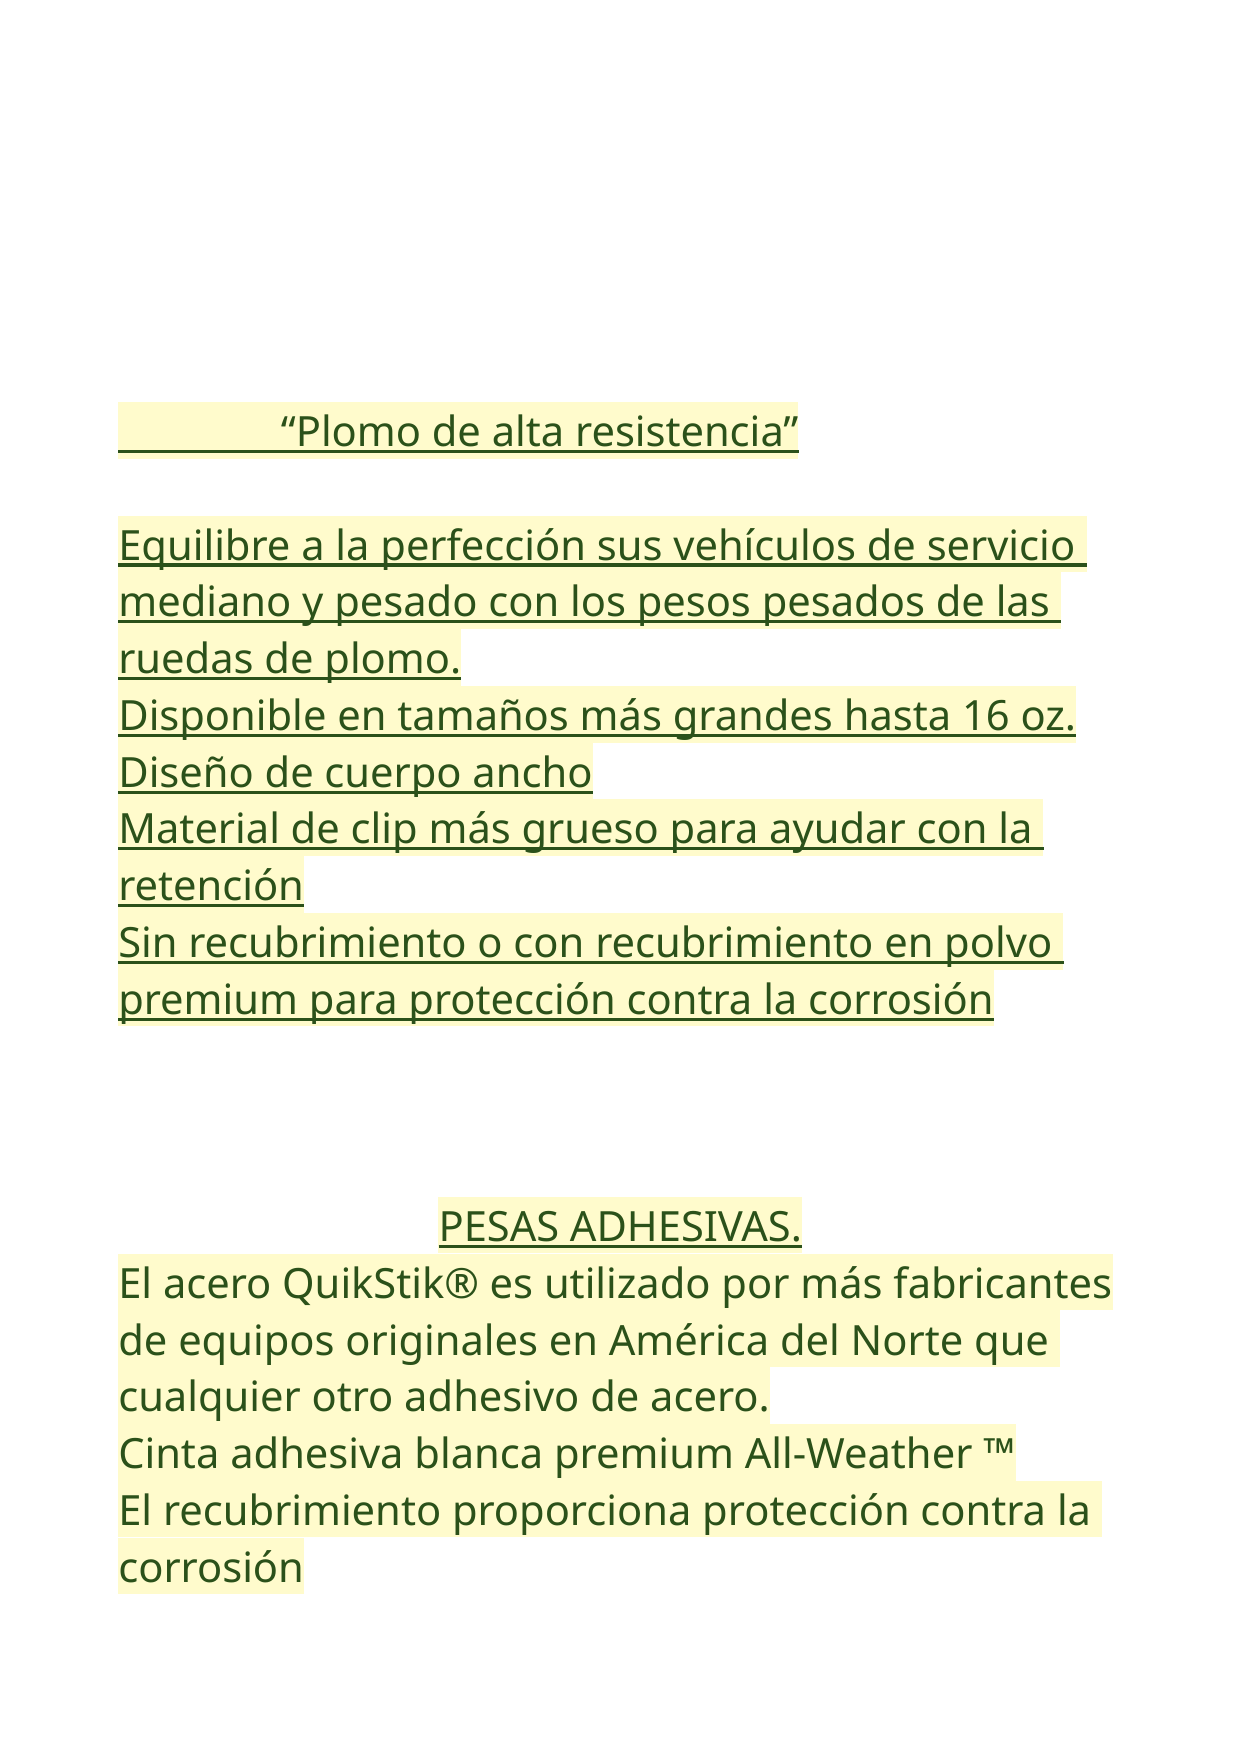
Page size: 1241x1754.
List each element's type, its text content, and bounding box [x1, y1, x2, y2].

text Equilibre a la perfección sus vehículos de servicio mediano y pesado con los pesos pesados de las ruedas de plomo. Disponible en tamaños más grandes hasta 16 oz. Diseño de cuerpo ancho Material de clip más grueso para ayudar con la retención Sin recubrimiento o con recubrimiento en polvo premium para protección contra la corrosión [118, 516, 1122, 1026]
text El acero QuikStik® es utilizado por más fabricantes de equipos originales en América del Norte que cualquier otro adhesivo de acero. Cinta adhesiva blanca premium All-Weather ™ El recubrimiento proporciona protección contra la corrosión [118, 1253, 1122, 1594]
text “Plomo de alta resistencia” [118, 402, 1122, 459]
text PESAS ADHESIVAS. [118, 1197, 1122, 1253]
